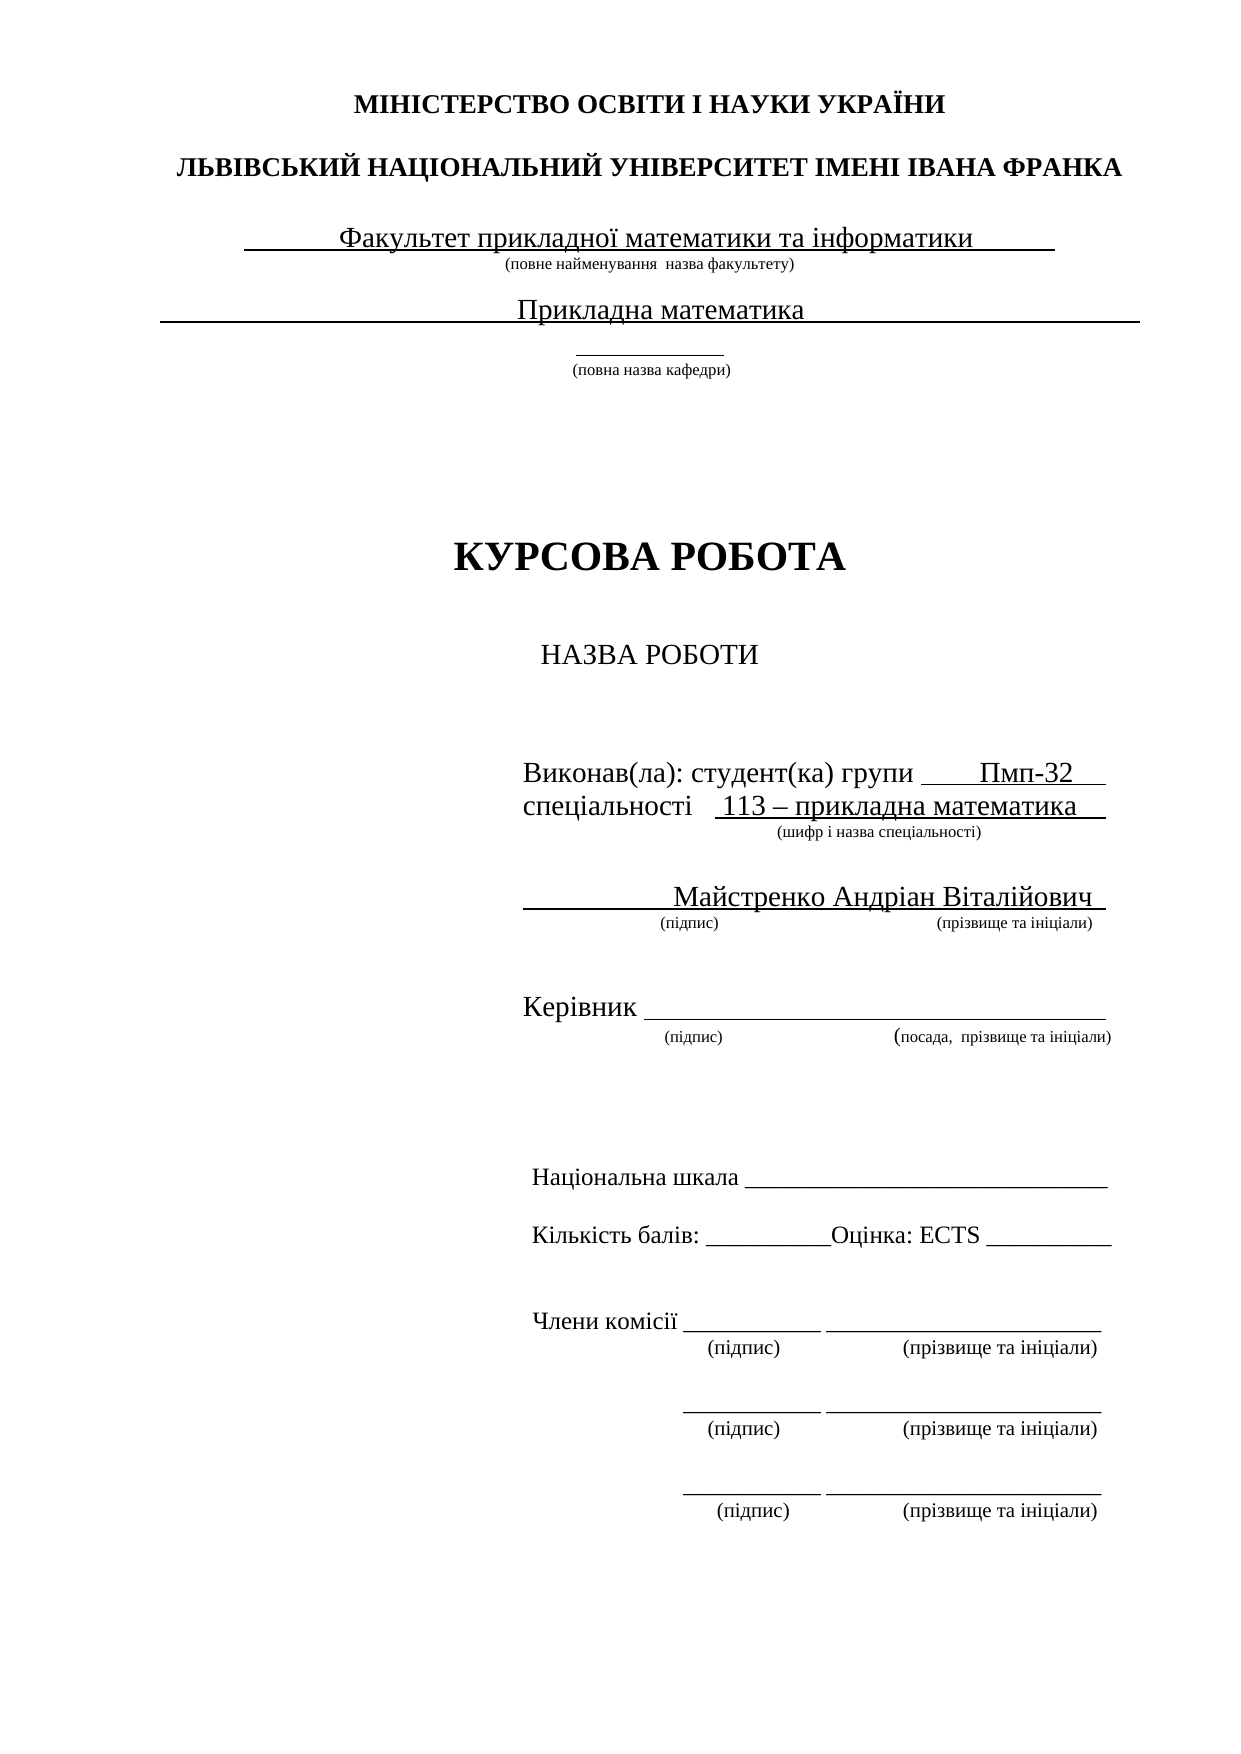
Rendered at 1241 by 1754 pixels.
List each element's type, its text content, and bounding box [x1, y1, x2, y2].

text КУРСОВА РОБОТА [148, 532, 1152, 580]
text НАЗВА РОБОТИ [207, 637, 1093, 671]
text Прикладна математика [148, 292, 1152, 359]
text Виконав(ла): студент(ка) групи Пмп-32 [523, 755, 1152, 788]
text Керівник [523, 989, 1152, 1023]
text ЛЬВІВСЬКИЙ НАЦІОНАЛЬНИЙ УНІВЕРСИТЕТ ІМЕНІ ІВАНА ФРАНКА [148, 151, 1152, 182]
text Національна шкала _____________________________ [413, 1162, 1152, 1191]
text (підпис) (прізвище та ініціали) [148, 1416, 1107, 1440]
text МІНІСТЕРСТВО ОСВІТИ І НАУКИ УКРАЇНИ [148, 88, 1152, 120]
text спеціальності 113 – прикладна математика [523, 788, 1152, 822]
text ___________ ______________________ [148, 1469, 1107, 1498]
text (повне найменування назва факультету) [148, 254, 1152, 273]
text (підпис) (прізвище та ініціали) [148, 1498, 1107, 1522]
text (підпис) (посада, прізвище та ініціали) [523, 1023, 1152, 1047]
text Майстренко Андріан Віталійович [523, 879, 1152, 913]
text Кількість балів: __________Оцінка: ECTS __________ [413, 1220, 1152, 1248]
text (шифр і назва спеціальності) [523, 822, 1152, 841]
text Факультет прикладної математики та інформатики [148, 220, 1152, 254]
text (підпис) (прізвище та ініціали) [523, 913, 1152, 932]
text (підпис) (прізвище та ініціали) [148, 1335, 1107, 1359]
text ___________ ______________________ [148, 1387, 1107, 1416]
text Члени комісії ___________ ______________________ [148, 1306, 1107, 1335]
text (повна назва кафедри) [148, 359, 1152, 378]
